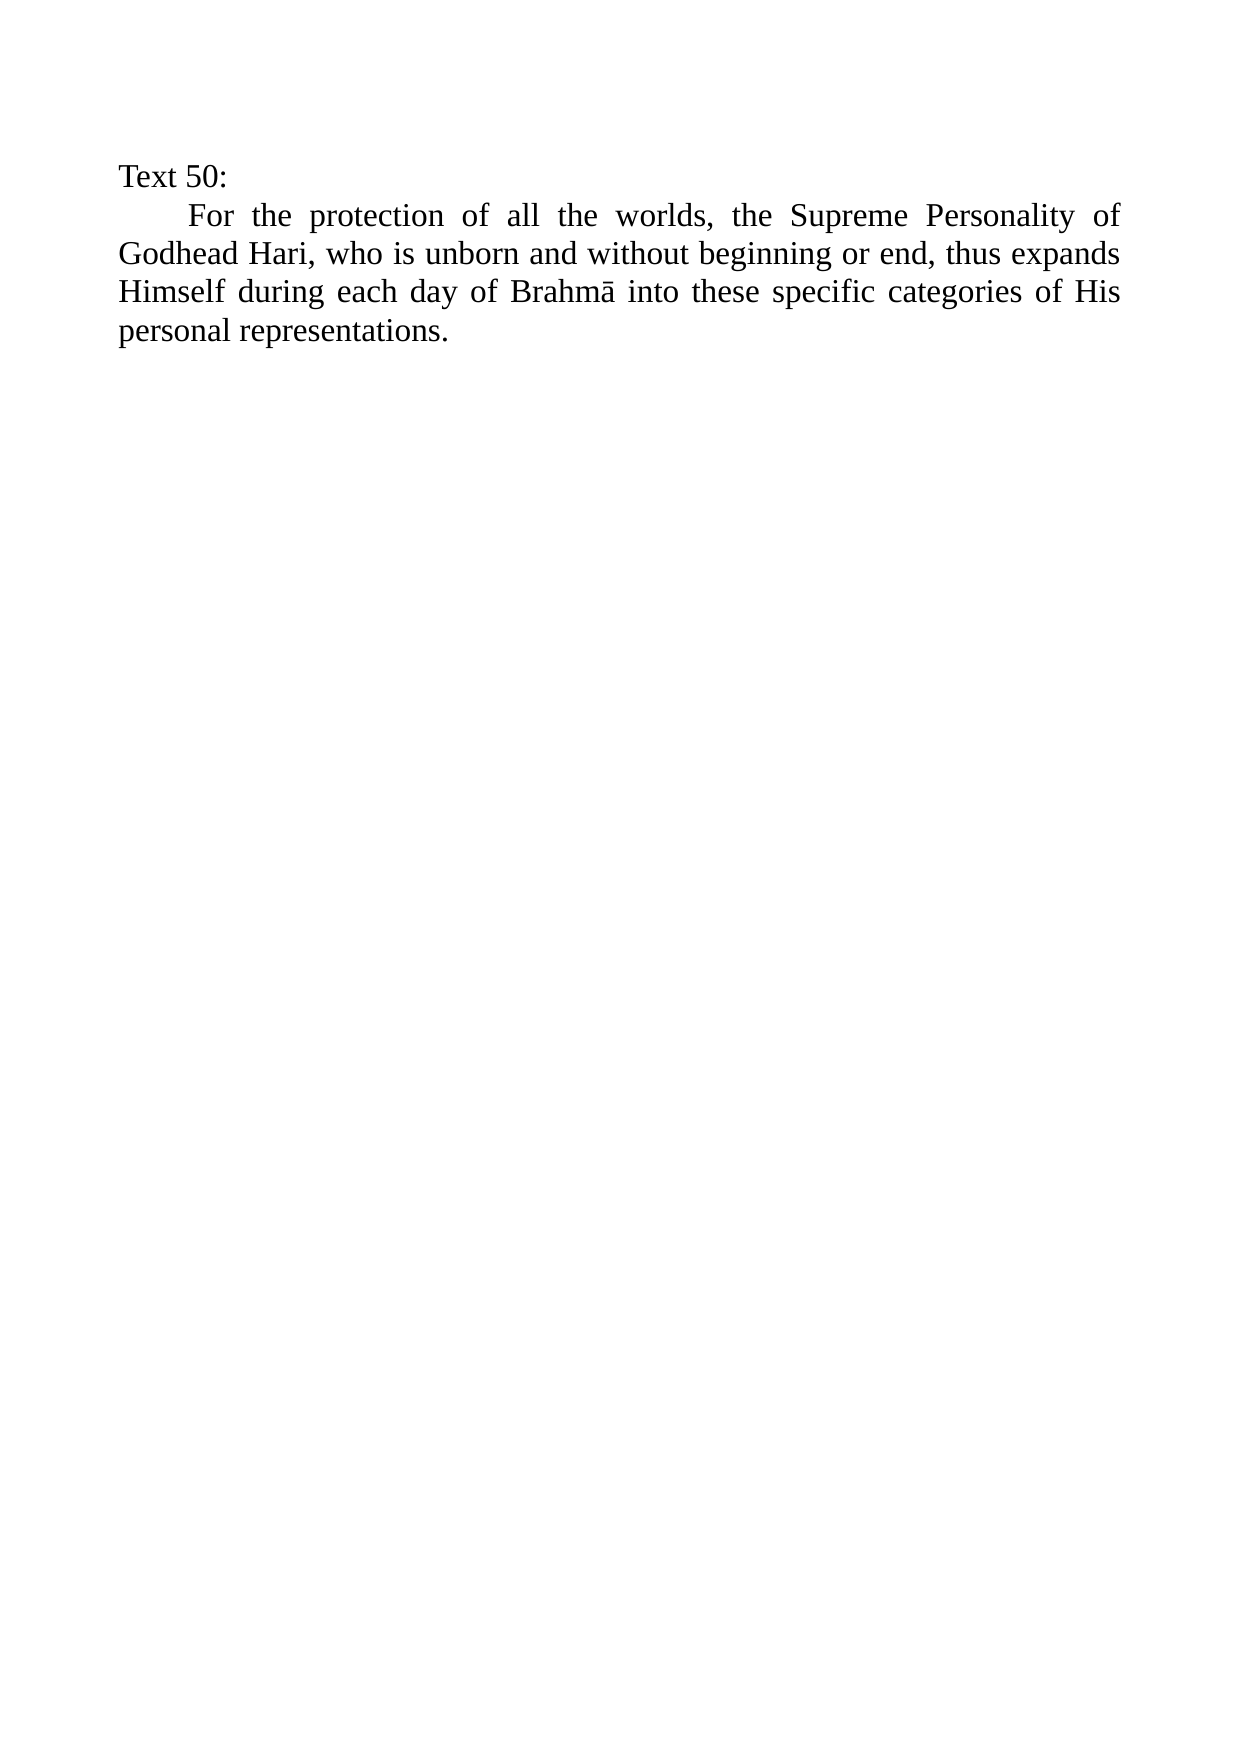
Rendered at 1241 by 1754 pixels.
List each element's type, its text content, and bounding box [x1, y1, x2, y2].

text For the protection of all the worlds, the Supreme Personality of Godhead Hari, who is unborn and without beginning or end, thus expands Himself during each day of Brahmā into these specific categories of His personal representations. [118, 195, 1122, 348]
text Text 50: [118, 156, 1122, 195]
